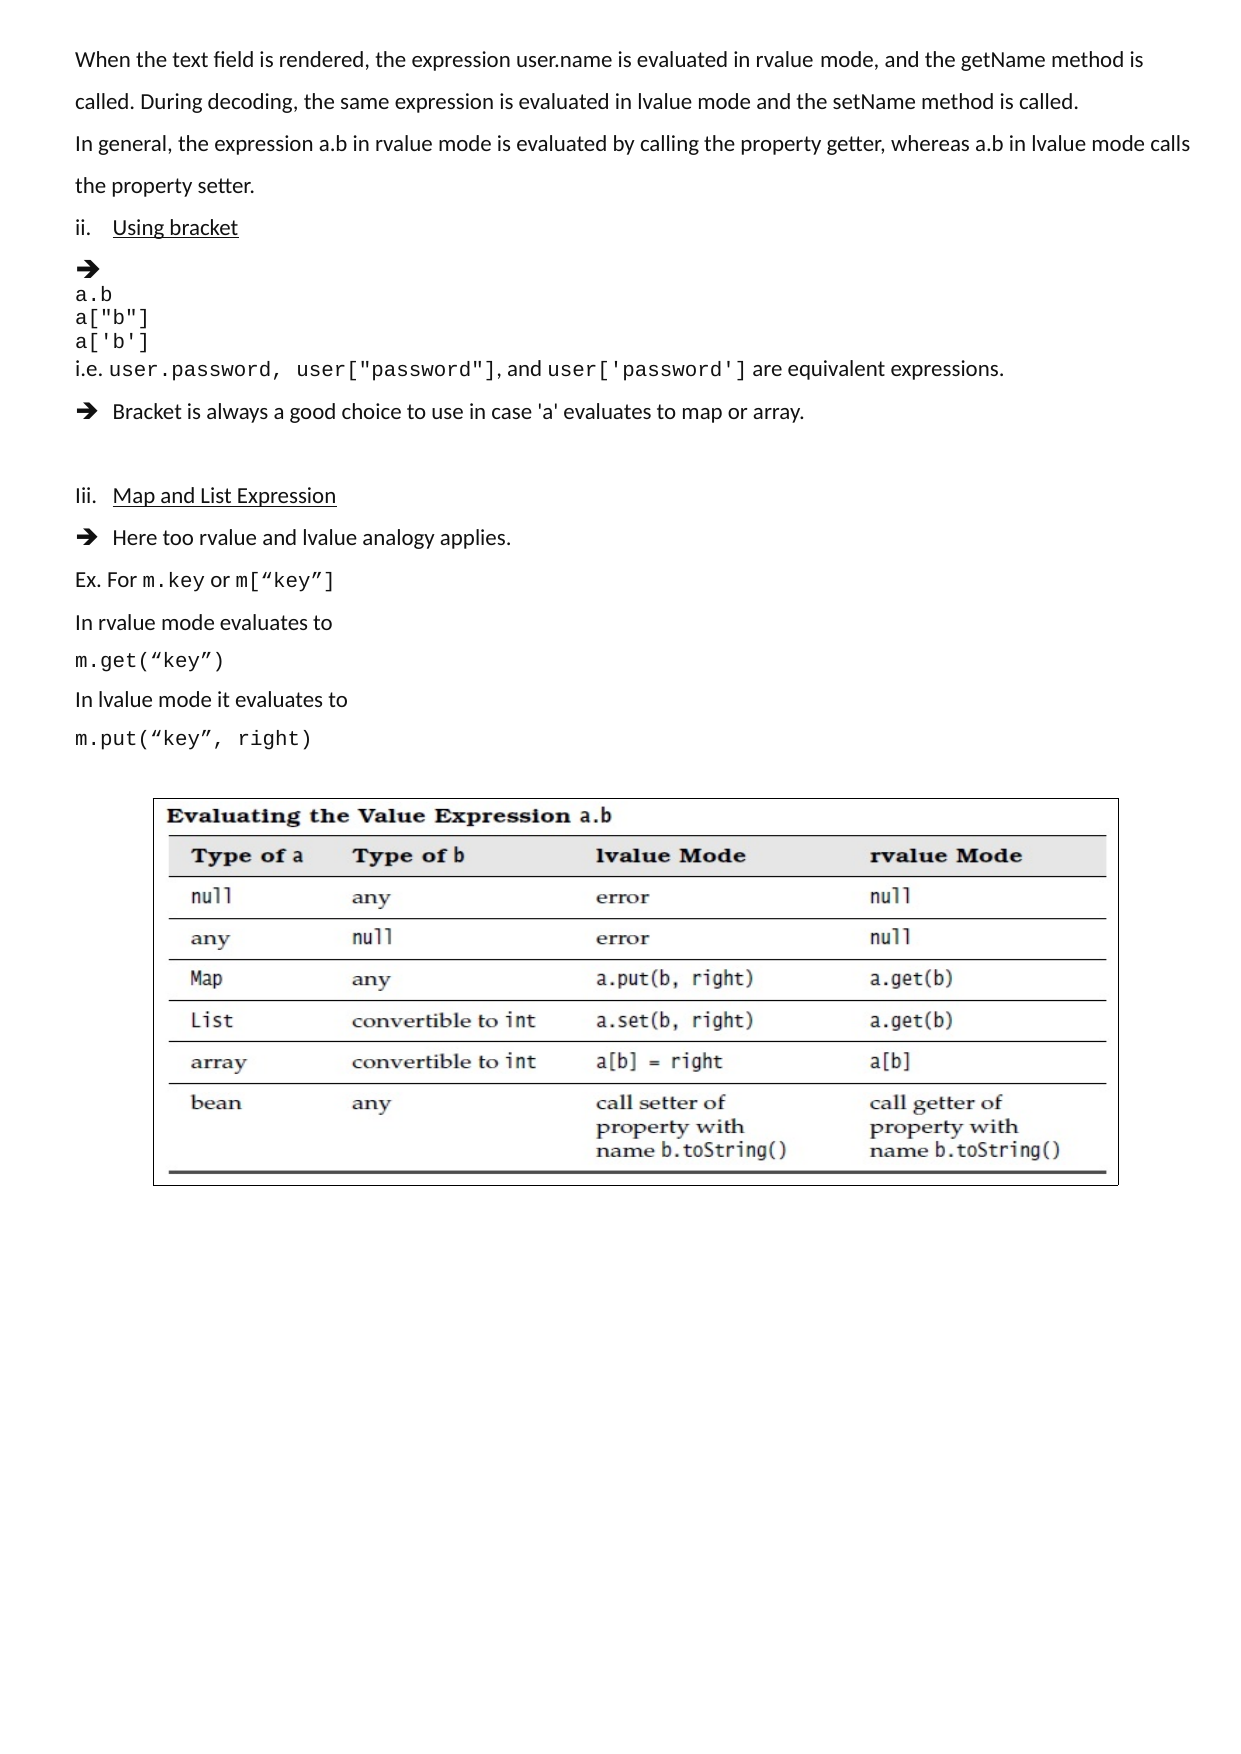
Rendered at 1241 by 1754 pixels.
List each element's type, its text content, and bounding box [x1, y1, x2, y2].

picture [155, 801, 1115, 1182]
text When the text field is rendered, the expression user.name is evaluated in rvalue mode, and the getName method is called. During decoding, the same expression is evaluated in lvalue mode and the setName method is called. [75, 45, 1195, 115]
text In general, the expression a.b in rvalue mode is evaluated by calling the property getter, whereas a.b in lvalue mode calls the property setter. [75, 129, 1195, 199]
list m.get(“key”) [75, 650, 1195, 674]
list a.b [75, 284, 1195, 307]
text a["b"] [75, 307, 1195, 331]
text ii. Using bracket [75, 213, 1195, 241]
text a['b'] [75, 331, 1195, 354]
text m.put(“key”, right) [75, 727, 1195, 751]
text Iii. Map and List Expression [75, 481, 1195, 509]
text i.e. user.password, user["password"], and user['password'] are equivalent expressions. [75, 354, 1195, 383]
list Ex. For m.key or m[“key”] [75, 565, 1195, 594]
list Bracket is always a good choice to use in case 'a' evaluates to map or array. [75, 397, 1195, 425]
text In lvalue mode it evaluates to [75, 686, 1195, 713]
list In rvalue mode evaluates to [75, 608, 1195, 636]
list Here too rvalue and lvalue analogy applies. [75, 523, 1195, 551]
